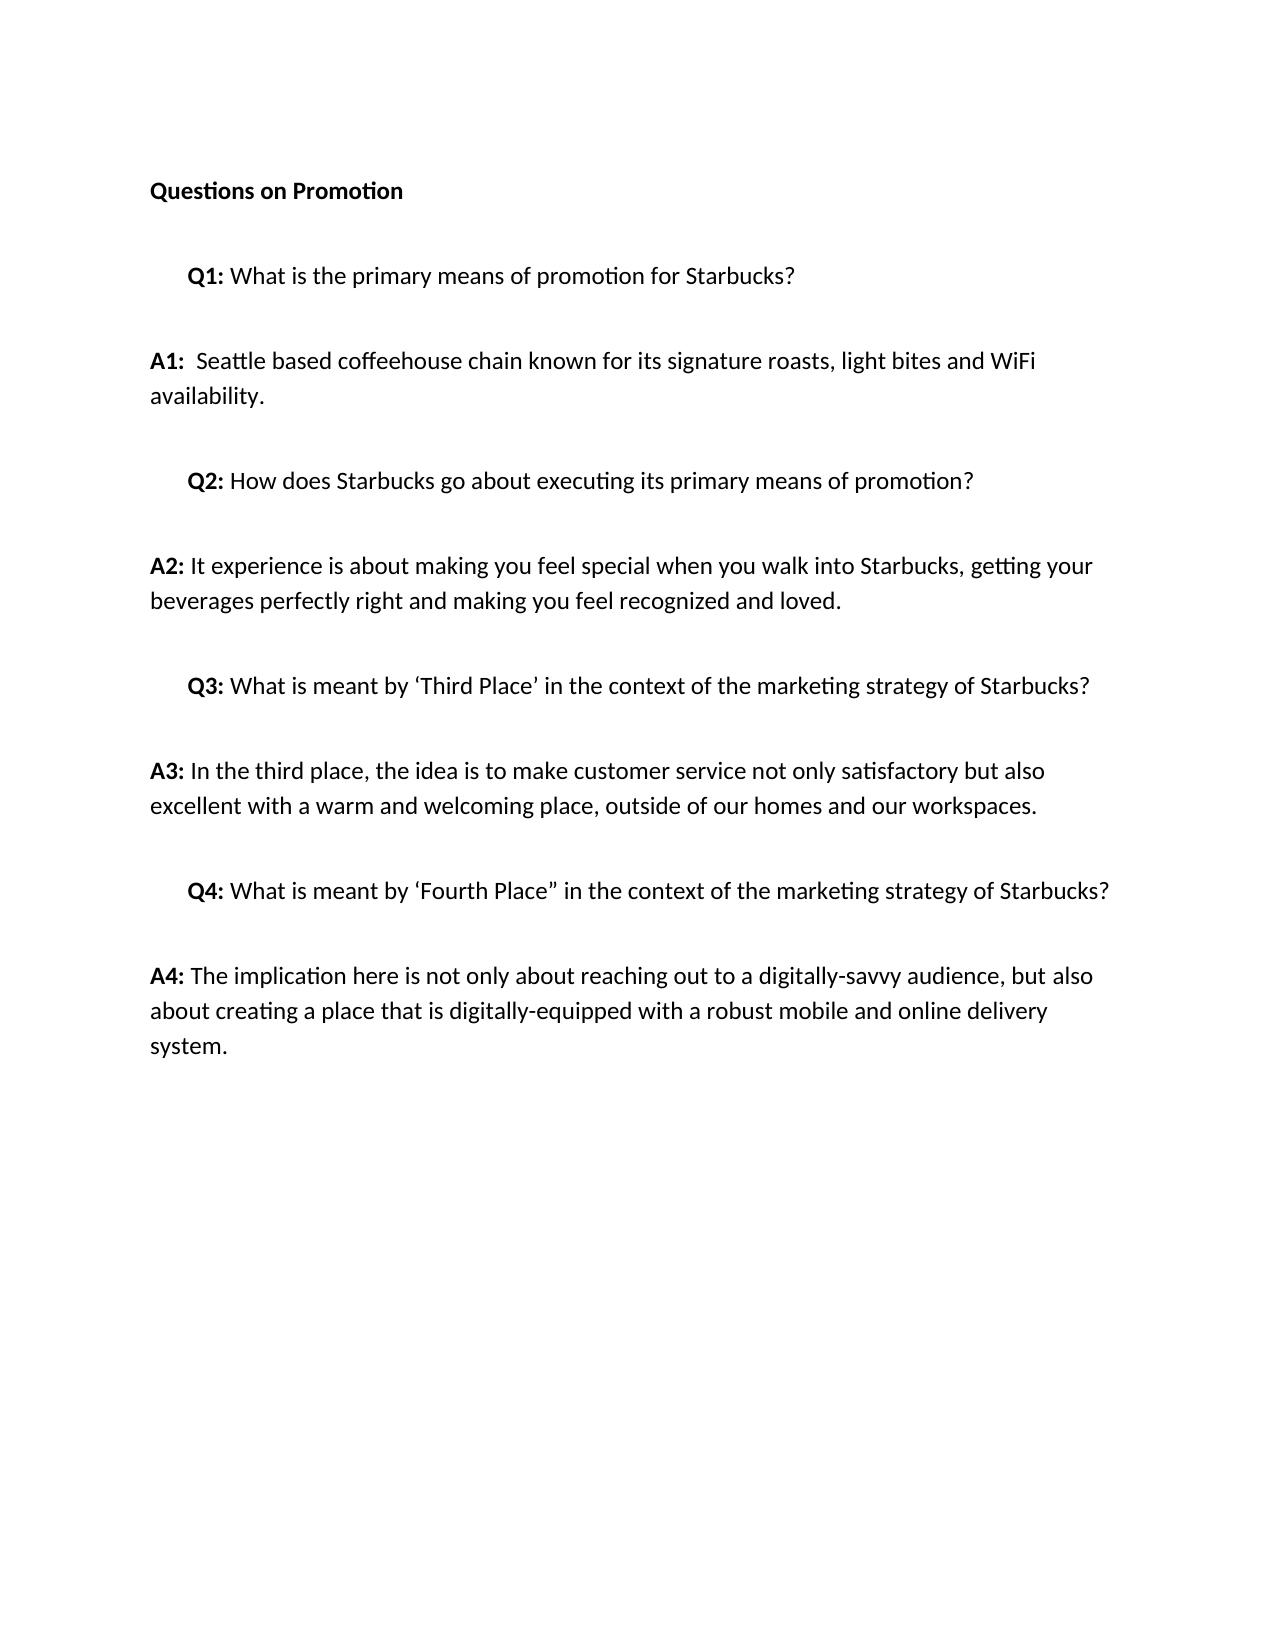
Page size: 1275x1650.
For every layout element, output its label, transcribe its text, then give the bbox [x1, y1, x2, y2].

text Q1: What is the primary means of promotion for Starbucks? [187, 260, 1125, 291]
text Q3: What is meant by ‘Third Place’ in the context of the marketing strategy of Starbucks? [187, 670, 1125, 701]
text A4: The implication here is not only about reaching out to a digitally-savvy audience, but also about creating a place that is digitally-equipped with a robust mobile and online delivery system. [150, 960, 1125, 1061]
text A2: It experience is about making you feel special when you walk into Starbucks, getting your beverages perfectly right and making you feel recognized and loved. [150, 550, 1125, 616]
text Q4: What is meant by ‘Fourth Place” in the context of the marketing strategy of Starbucks? [187, 875, 1125, 906]
text Questions on Promotion [150, 175, 1125, 206]
text A1: Seattle based coffeehouse chain known for its signature roasts, light bites and WiFi availability. [150, 345, 1125, 411]
text A3: In the third place, the idea is to make customer service not only satisfactory but also excellent with a warm and welcoming place, outside of our homes and our workspaces. [150, 755, 1125, 821]
text Q2: How does Starbucks go about executing its primary means of promotion? [187, 465, 1125, 496]
